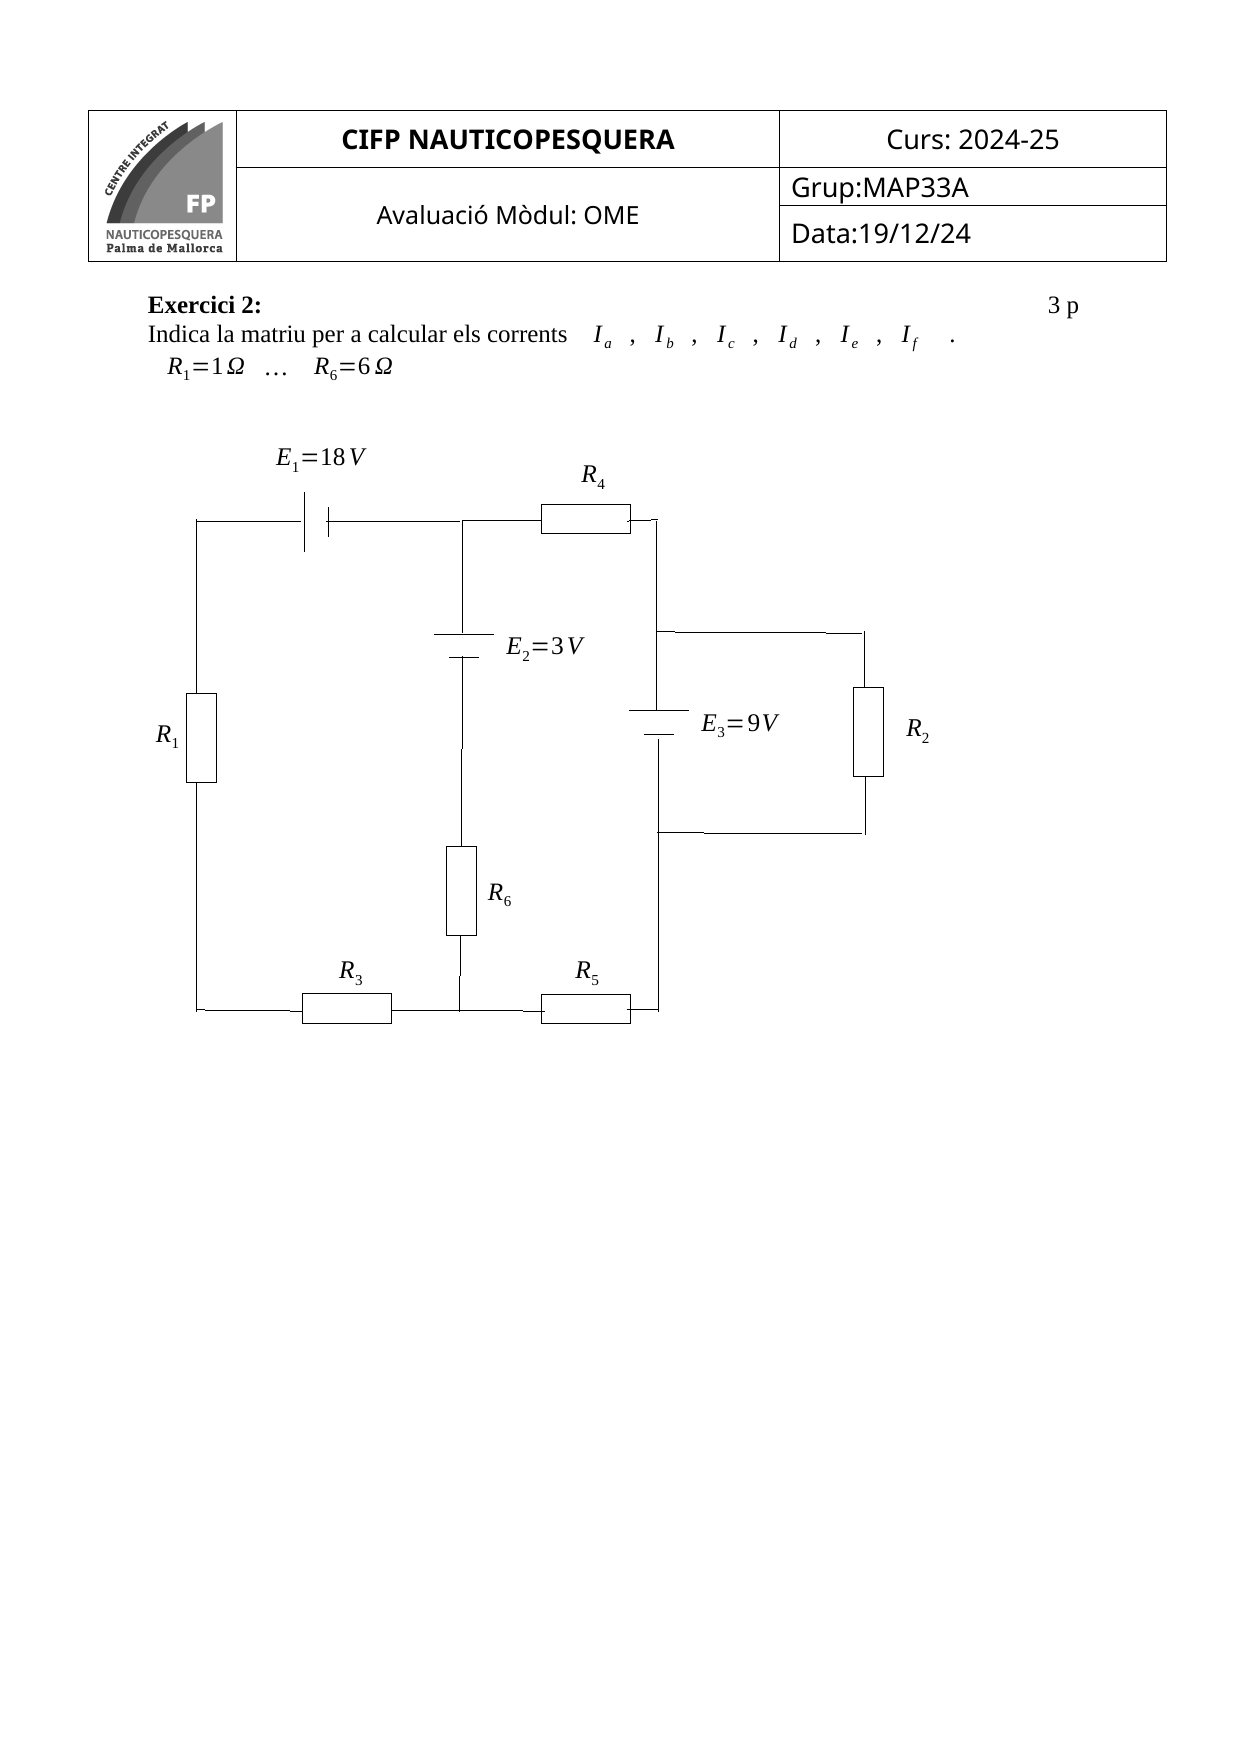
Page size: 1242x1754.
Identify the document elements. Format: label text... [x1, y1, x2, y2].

text Exercici 2: 3 p [148, 290, 1094, 319]
text Indica la matriu per a calcular els corrents ,,,,, . [148, 319, 1094, 352]
picture [100, 111, 229, 260]
text … [148, 352, 1094, 384]
